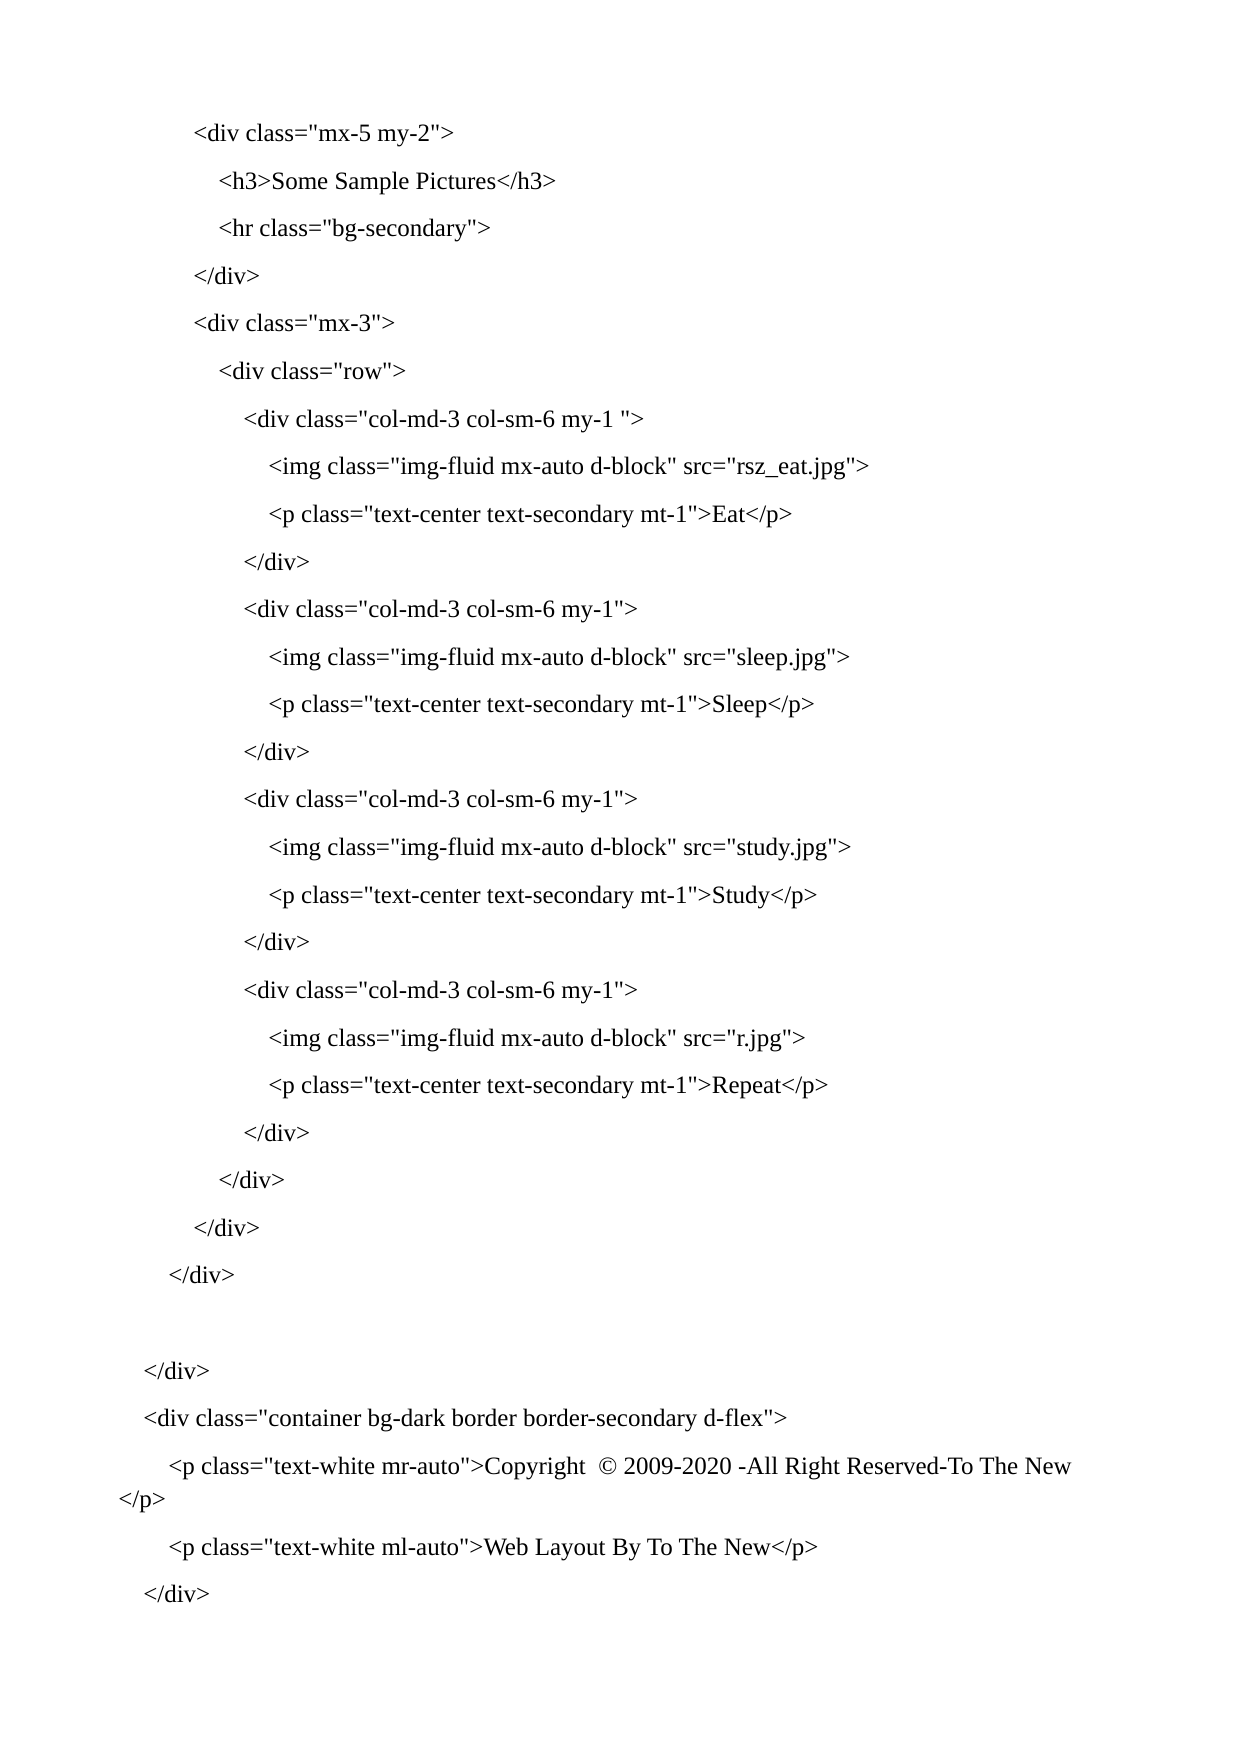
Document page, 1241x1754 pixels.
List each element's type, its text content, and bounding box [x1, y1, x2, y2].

text </div> [118, 1165, 1122, 1194]
text </div> [118, 1261, 1122, 1289]
text </div> [118, 261, 1122, 290]
text <p class="text-center text-secondary mt-1">Study</p> [118, 880, 1122, 908]
text <div class="col-md-3 col-sm-6 my-1"> [118, 784, 1122, 813]
text </div> [118, 547, 1122, 575]
text </div> [118, 1356, 1122, 1384]
text <div class="container bg-dark border border-secondary d-flex"> [118, 1403, 1122, 1432]
text <p class="text-white mr-auto">Copyright © 2009-2020 -All Right Reserved-To The New </p> [118, 1451, 1122, 1513]
text <div class="col-md-3 col-sm-6 my-1"> [118, 594, 1122, 623]
text <img class="img-fluid mx-auto d-block" src="study.jpg"> [118, 832, 1122, 861]
text <div class="col-md-3 col-sm-6 my-1 "> [118, 404, 1122, 432]
text <p class="text-white ml-auto">Web Layout By To The New</p> [118, 1532, 1122, 1560]
text <p class="text-center text-secondary mt-1">Repeat</p> [118, 1070, 1122, 1099]
text <hr class="bg-secondary"> [118, 213, 1122, 242]
text <div class="mx-3"> [118, 308, 1122, 337]
text </div> [118, 1213, 1122, 1242]
text </div> [118, 1118, 1122, 1147]
text </div> [118, 1579, 1122, 1608]
text <p class="text-center text-secondary mt-1">Eat</p> [118, 499, 1122, 528]
text <img class="img-fluid mx-auto d-block" src="sleep.jpg"> [118, 642, 1122, 671]
text <p class="text-center text-secondary mt-1">Sleep</p> [118, 689, 1122, 718]
text <img class="img-fluid mx-auto d-block" src="rsz_eat.jpg"> [118, 451, 1122, 480]
text <div class="mx-5 my-2"> [118, 118, 1122, 147]
text <h3>Some Sample Pictures</h3> [118, 166, 1122, 194]
text <div class="col-md-3 col-sm-6 my-1"> [118, 975, 1122, 1004]
text </div> [118, 927, 1122, 956]
text <div class="row"> [118, 356, 1122, 385]
text <img class="img-fluid mx-auto d-block" src="r.jpg"> [118, 1023, 1122, 1051]
text </div> [118, 737, 1122, 766]
